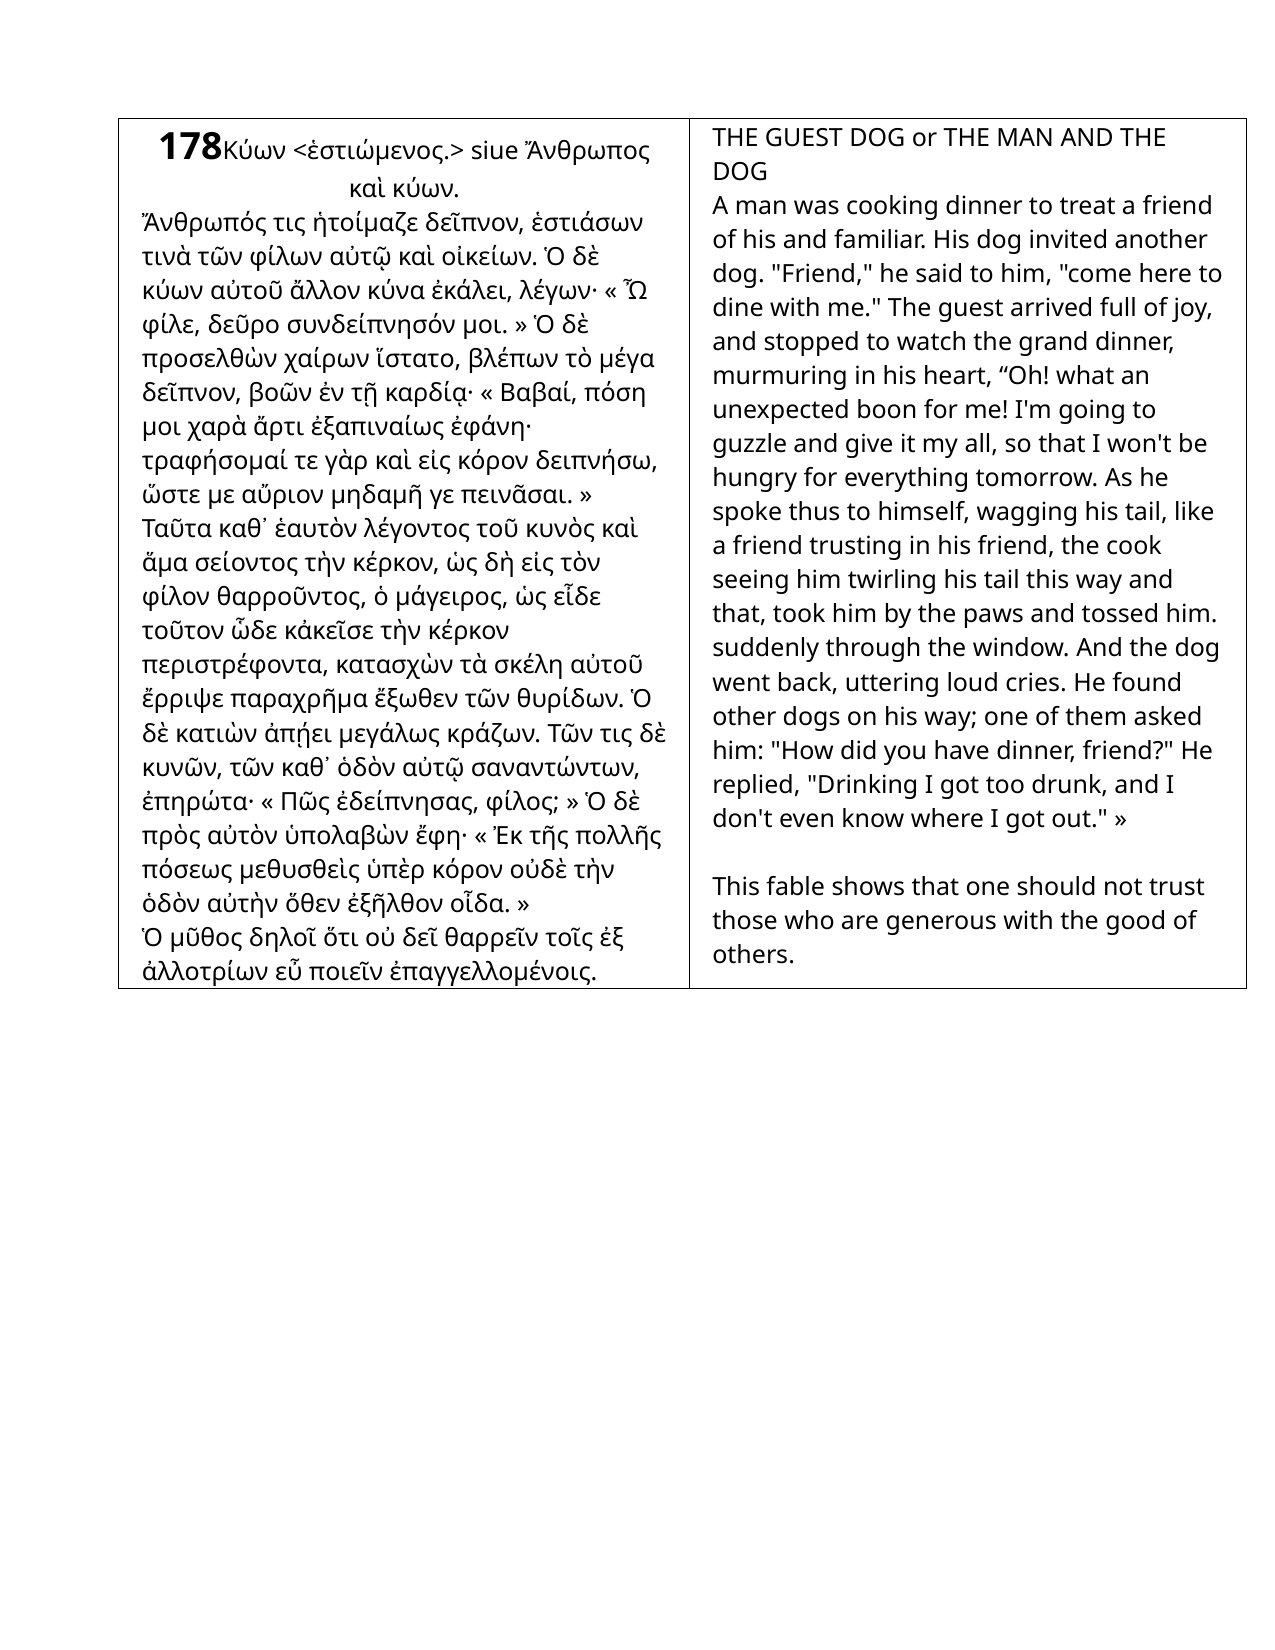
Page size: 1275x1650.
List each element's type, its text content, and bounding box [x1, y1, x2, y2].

table_cell THE GUEST DOG or THE MAN AND THE DOG A man was cooking dinner to treat a friend of his and familiar. His dog invited another dog. "Friend," he said to him, "come here to dine with me." The guest arrived full of joy, and stopped to watch the grand dinner, murmuring in his heart, “Oh! what an unexpected boon for me! I'm going to guzzle and give it my all, so that I won't be hungry for everything tomorrow. As he spoke thus to himself, wagging his tail, like a friend trusting in his friend, the cook seeing him twirling his tail this way and that, took him by the paws and tossed him. suddenly through the window. And the dog went back, uttering loud cries. He found other dogs on his way; one of them asked him: "How did you have dinner, friend?" He replied, "Drinking I got too drunk, and I don't even know where I got out." » This fable shows that one should not trust those who are generous with the good of others. [690, 119, 1246, 988]
table_cell 178Κύων <ἑστιώμενος.> siue Ἄνθρωπος καὶ κύων. Ἄνθρωπός τις ἡτοίμαζε δεῖπνον, ἑστιάσων τινὰ τῶν φίλων αὐτῷ καὶ οἰκείων. Ὁ δὲ κύων αὐτοῦ ἄλλον κύνα ἐκάλει, λέγων· « Ὦ φίλε, δεῦρο συνδείπνησόν μοι. » Ὁ δὲ προσελθὼν χαίρων ἵστατο, βλέπων τὸ μέγα δεῖπνον, βοῶν ἐν τῇ καρδίᾳ· « Βαβαί, πόση μοι χαρὰ ἄρτι ἐξαπιναίως ἐφάνη· τραφήσομαί τε γὰρ καὶ εἰς κόρον δειπνήσω, ὥστε με αὔριον μηδαμῆ γε πεινᾶσαι. » Ταῦτα καθ᾿ ἑαυτὸν λέγοντος τοῦ κυνὸς καὶ ἅμα σείοντος τὴν κέρκον, ὡς δὴ εἰς τὸν φίλον θαρροῦντος, ὁ μάγειρος, ὡς εἶδε τοῦτον ὧδε κἀκεῖσε τὴν κέρκον περιστρέφοντα, κατασχὼν τὰ σκέλη αὐτοῦ ἔρριψε παραχρῆμα ἔξωθεν τῶν θυρίδων. Ὁ δὲ κατιὼν ἀπῄει μεγάλως κράζων. Τῶν τις δὲ κυνῶν, τῶν καθ᾿ ὁδὸν αὐτῷ σαναντώντων, ἐπηρώτα· « Πῶς ἐδείπνησας, φίλος; » Ὁ δὲ πρὸς αὐτὸν ὑπολαβὼν ἔφη· « Ἐκ τῆς πολλῆς πόσεως μεθυσθεὶς ὑπὲρ κόρον οὐδὲ τὴν ὁδὸν αὐτὴν ὅθεν ἐξῆλθον οἶδα. » Ὁ μῦθος δηλοῖ ὅτι οὐ δεῖ θαρρεῖν τοῖς ἐξ ἀλλοτρίων εὖ ποιεῖν ἐπαγγελλομένοις. [119, 119, 689, 988]
